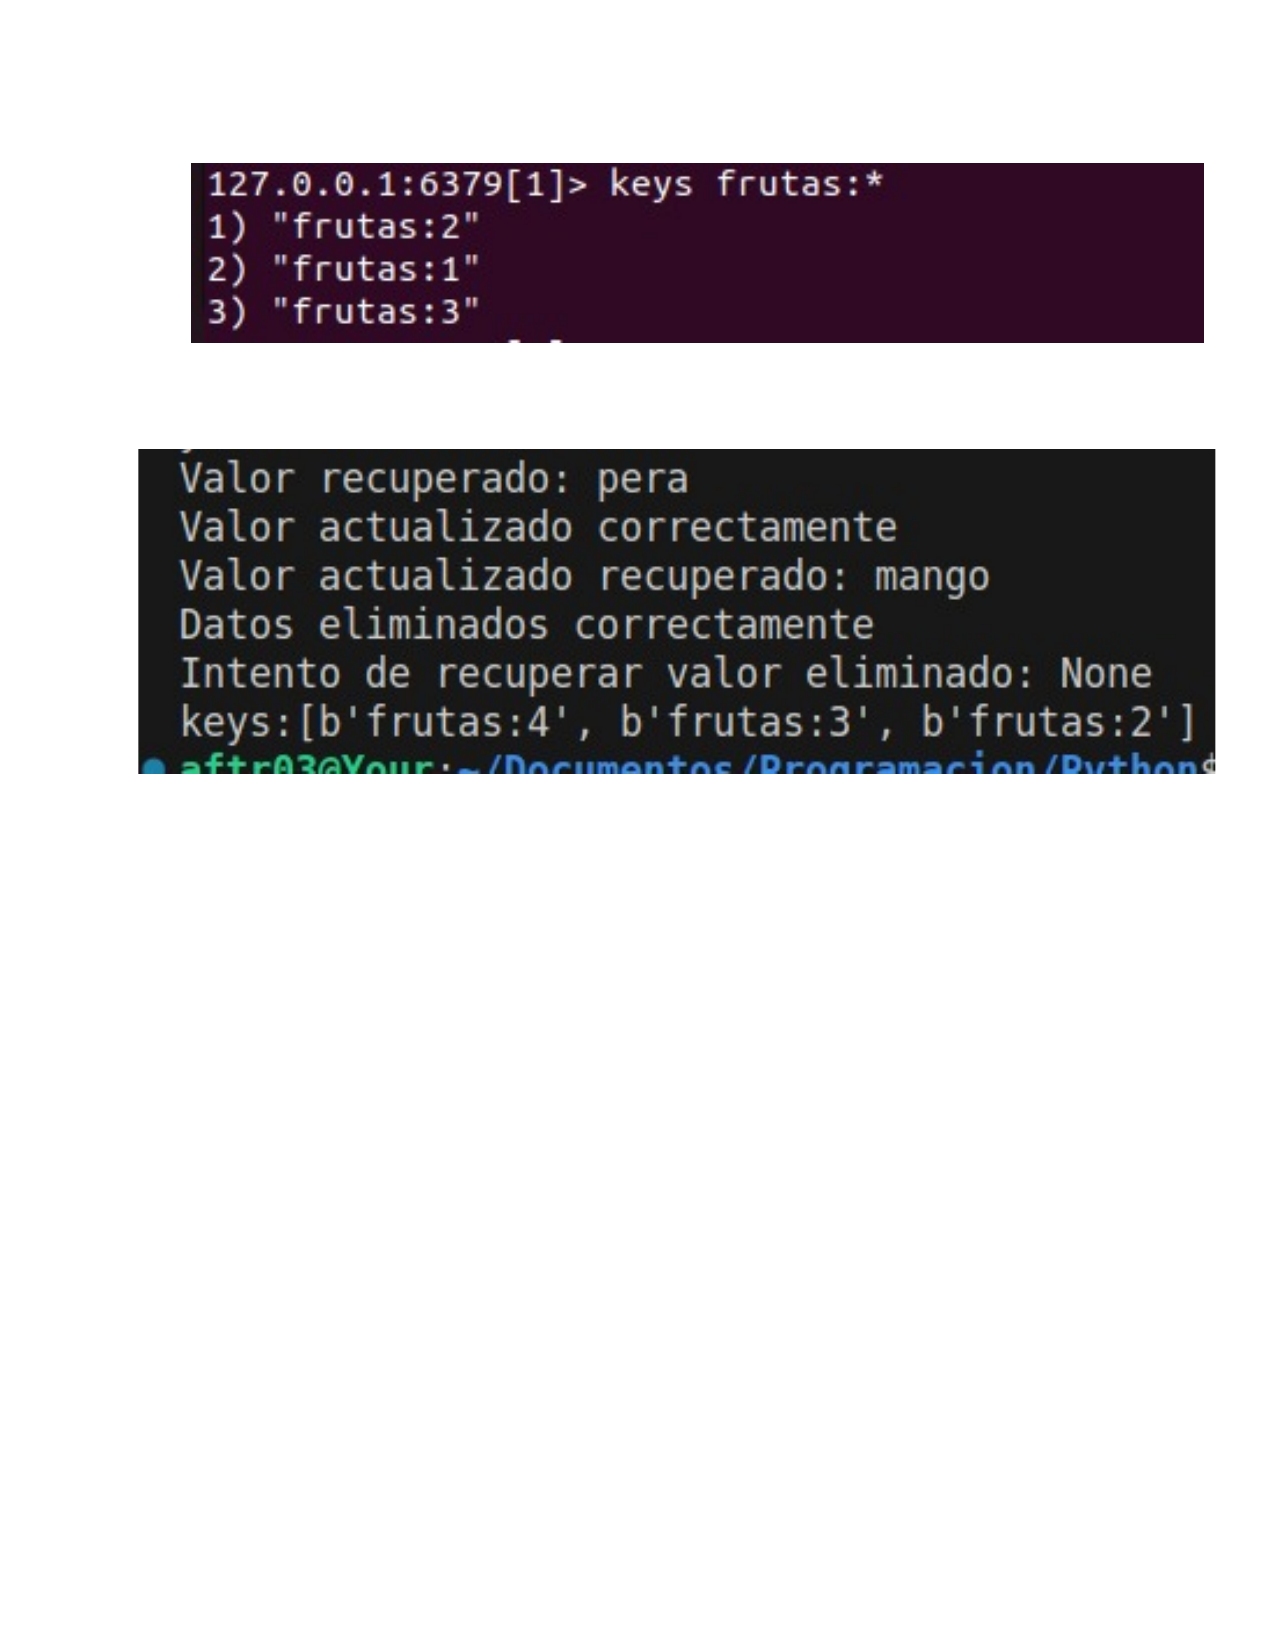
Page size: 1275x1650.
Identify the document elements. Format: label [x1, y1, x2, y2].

picture [138, 449, 1216, 774]
picture [191, 163, 1204, 343]
